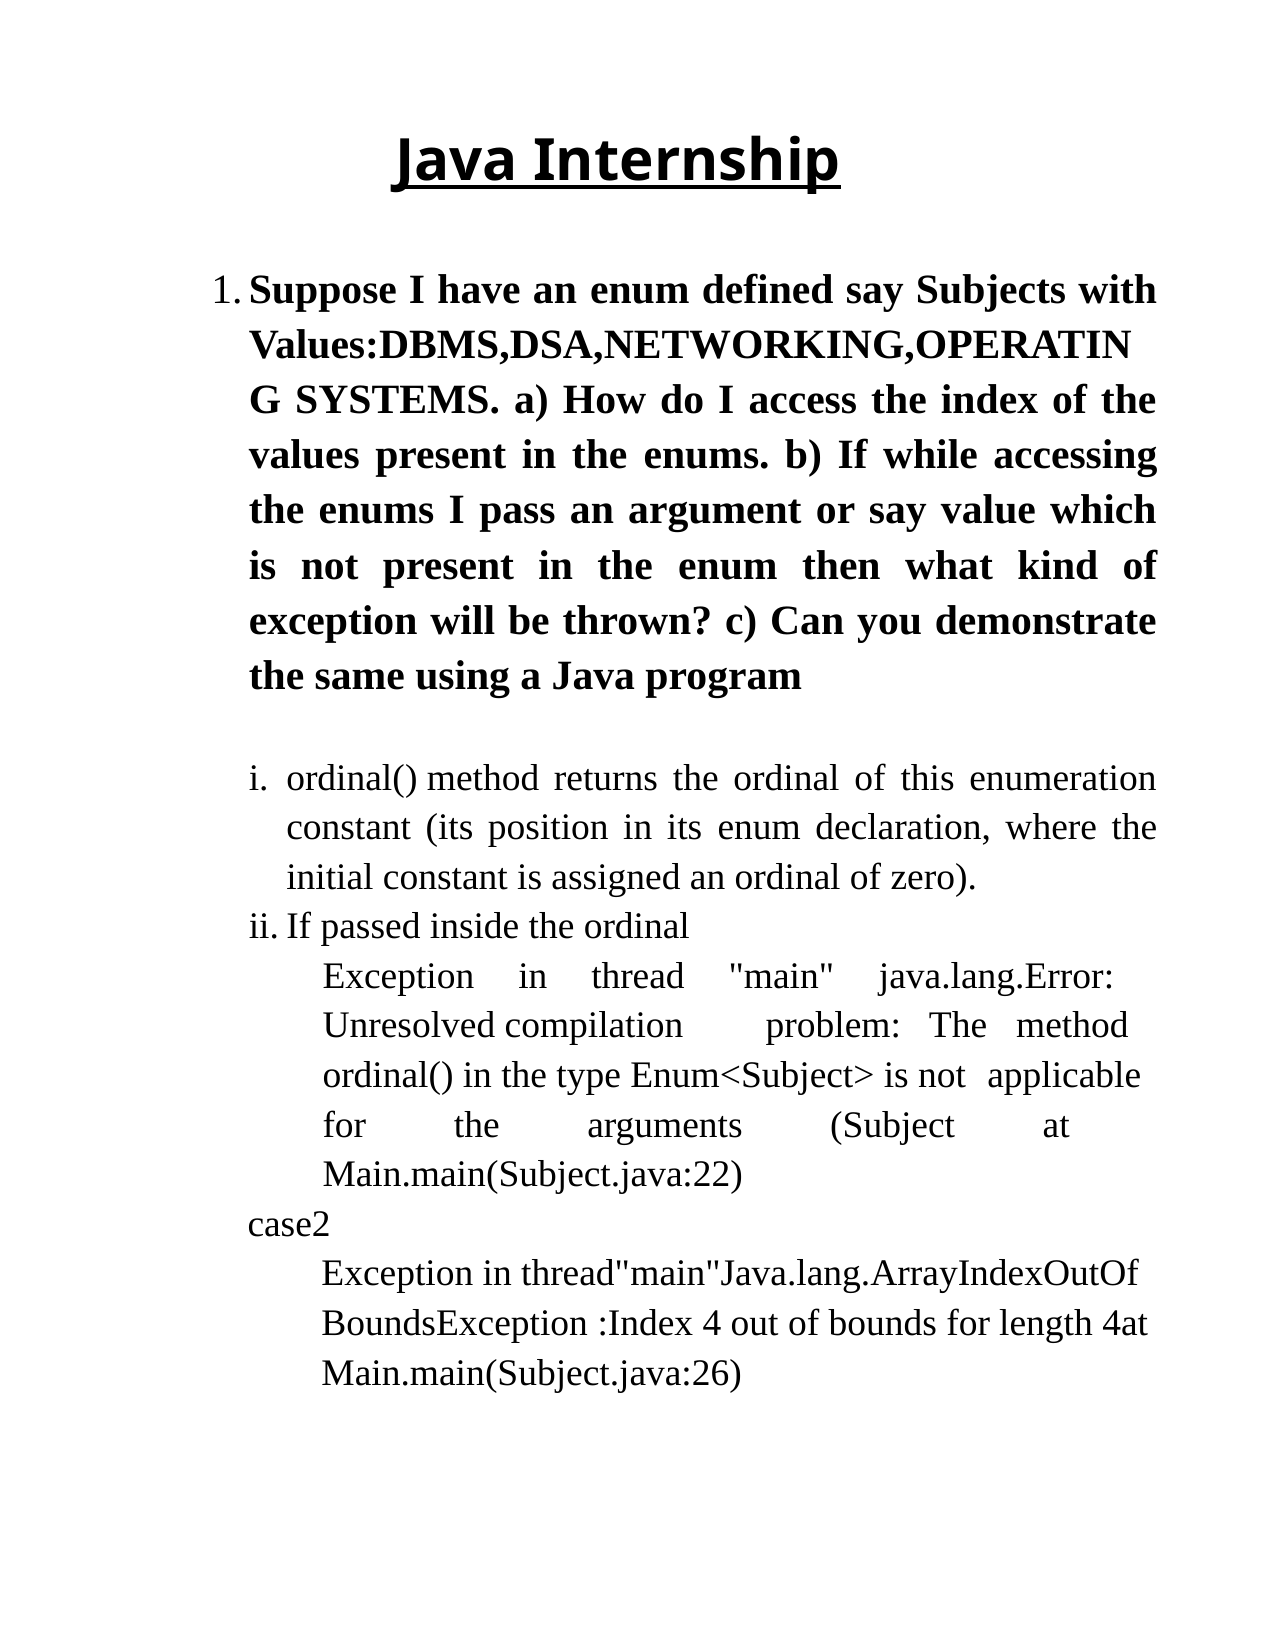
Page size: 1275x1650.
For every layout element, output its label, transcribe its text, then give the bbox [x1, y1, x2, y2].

list If passed inside the ordinal [248, 904, 1158, 947]
text Exception in thread"main"Java.lang.ArrayIndexOutOf [173, 1251, 1158, 1294]
list ordinal() method returns the ordinal of this enumeration constant (its position in its enum declaration, where the initial constant is assigned an ordinal of zero). [248, 755, 1158, 897]
list Suppose I have an enum defined say Subjects with Values:DBMS,DSA,NETWORKING,OPERATING SYSTEMS. a) How do I access the index of the values present in the enums. b) If while accessing the enums I pass an argument or say value which is not present in the enum then what kind of exception will be thrown? c) Can you demonstrate the same using a Java program [211, 264, 1158, 698]
text case2 [173, 1201, 1158, 1244]
text BoundsException :Index 4 out of bounds for length 4at Main.main(Subject.java:26) [173, 1300, 1158, 1393]
text Java Internship [173, 118, 1158, 198]
text Exception in thread "main" java.lang.Error: Unresolved compilation problem: The method ordinal() in the type Enum<Subject> is not applicable for the arguments (Subject at Main.main(Subject.java:22) [248, 953, 1158, 1195]
